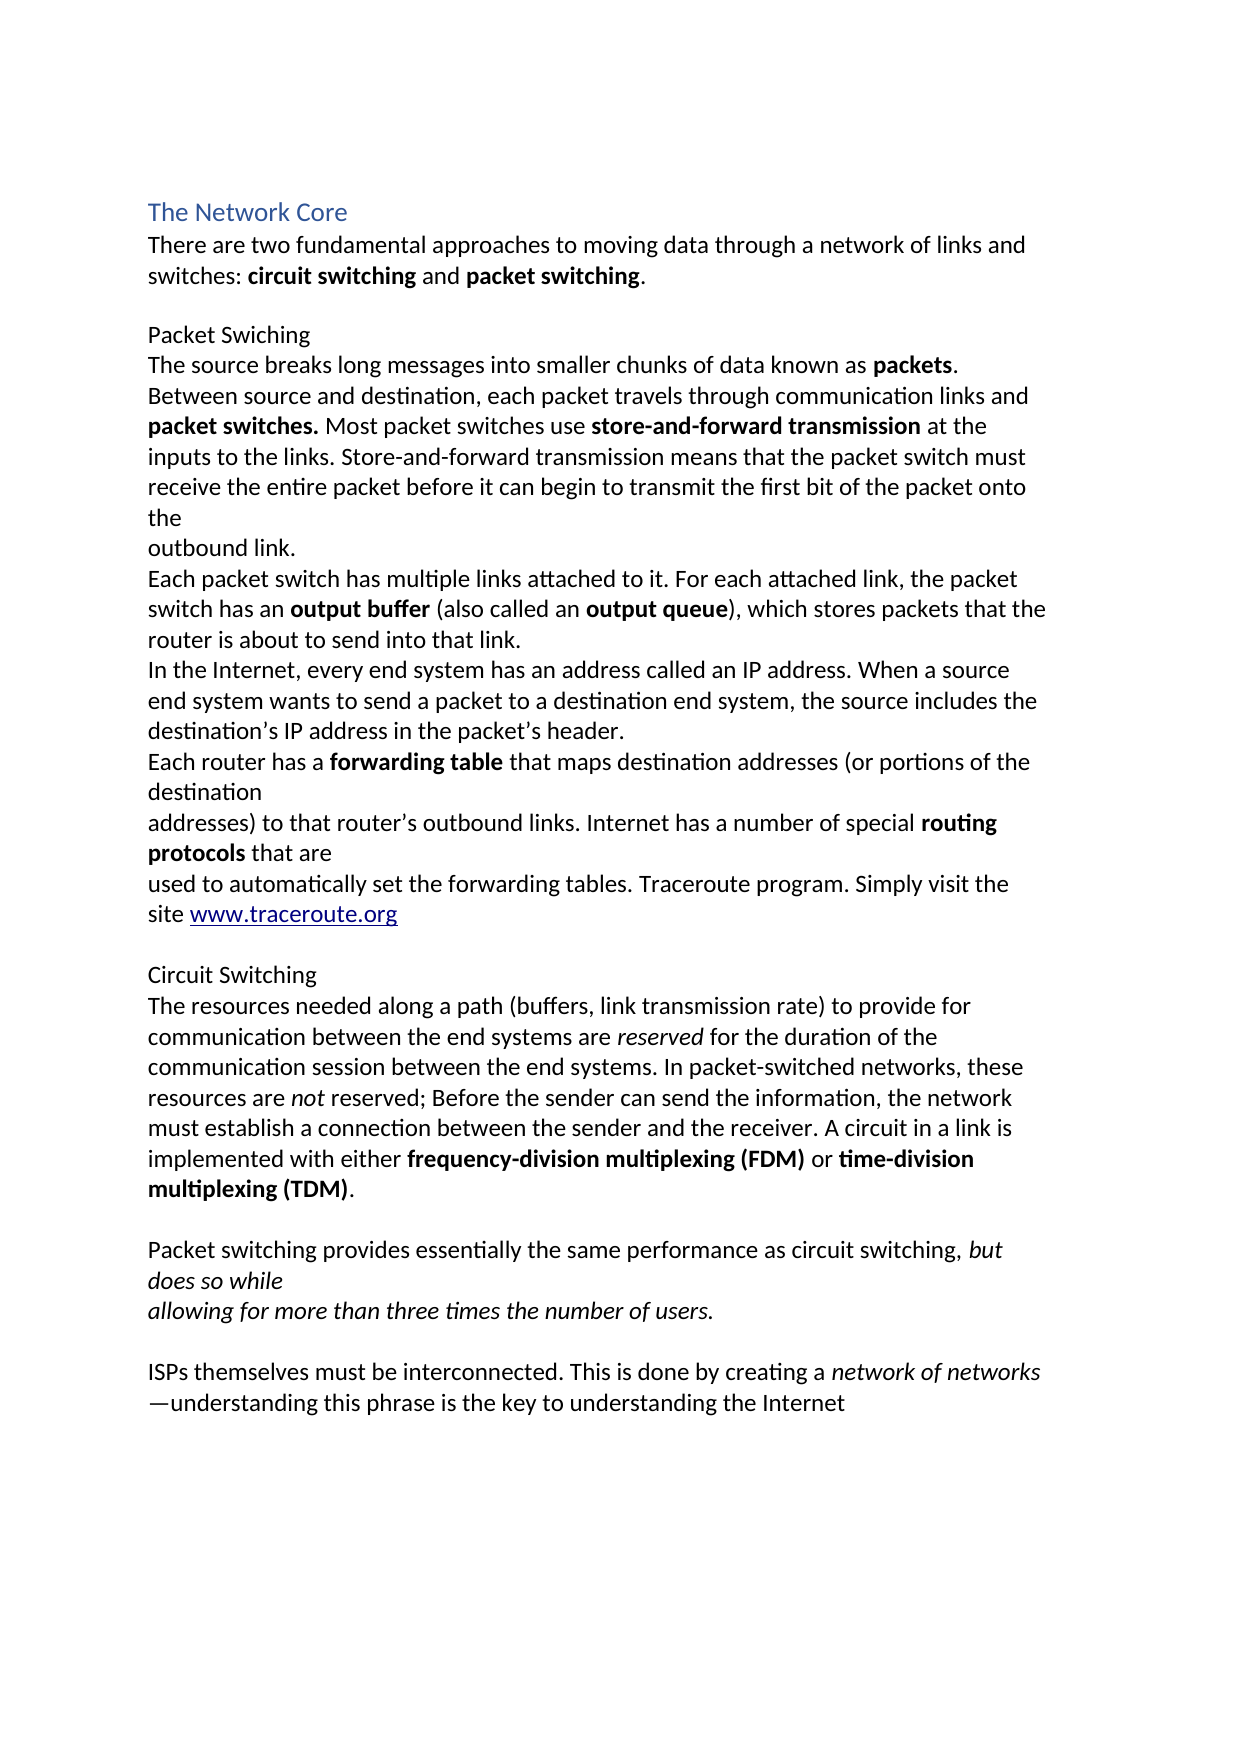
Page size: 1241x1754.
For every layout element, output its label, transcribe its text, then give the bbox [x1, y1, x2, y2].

text There are two fundamental approaches to moving data through a network of links and switches: circuit switching and packet switching. [148, 230, 1048, 319]
text allowing for more than three times the number of users. [148, 1295, 1048, 1326]
text Circuit Switching [148, 960, 1048, 990]
text Each packet switch has multiple links attached to it. For each attached link, the packet switch has an output buffer (also called an output queue), which stores packets that the router is about to send into that link. [148, 563, 1048, 654]
text The source breaks long messages into smaller chunks of data known as packets. Between source and destination, each packet travels through communication links and packet switches. Most packet switches use store-and-forward transmission at the inputs to the links. Store-and-forward transmission means that the packet switch must receive the entire packet before it can begin to transmit the first bit of the packet onto the [148, 349, 1048, 532]
text The resources needed along a path (buffers, link transmission rate) to provide for communication between the end systems are reserved for the duration of the communication session between the end systems. In packet-switched networks, these resources are not reserved; Before the sender can send the information, the network must establish a connection between the sender and the receiver. A circuit in a link is implemented with either frequency-division multiplexing (FDM) or time-division multiplexing (TDM). [148, 990, 1048, 1204]
text Packet Swiching [148, 319, 1048, 349]
text In the Internet, every end system has an address called an IP address. When a source end system wants to send a packet to a destination end system, the source includes the destination’s IP address in the packet’s header. [148, 654, 1048, 746]
text addresses) to that router’s outbound links. Internet has a number of special routing protocols that are [148, 807, 1048, 868]
text outbound link. [148, 532, 1048, 563]
text ISPs themselves must be interconnected. This is done by creating a network of networks—understanding this phrase is the key to understanding the Internet [148, 1356, 1048, 1417]
text Packet switching provides essentially the same performance as circuit switching, but does so while [148, 1234, 1048, 1295]
text used to automatically set the forwarding tables. Traceroute program. Simply visit the site www.traceroute.org [148, 868, 1048, 929]
text Each router has a forwarding table that maps destination addresses (or portions of the destination [148, 746, 1048, 807]
subtitle The Network Core [148, 195, 1048, 228]
